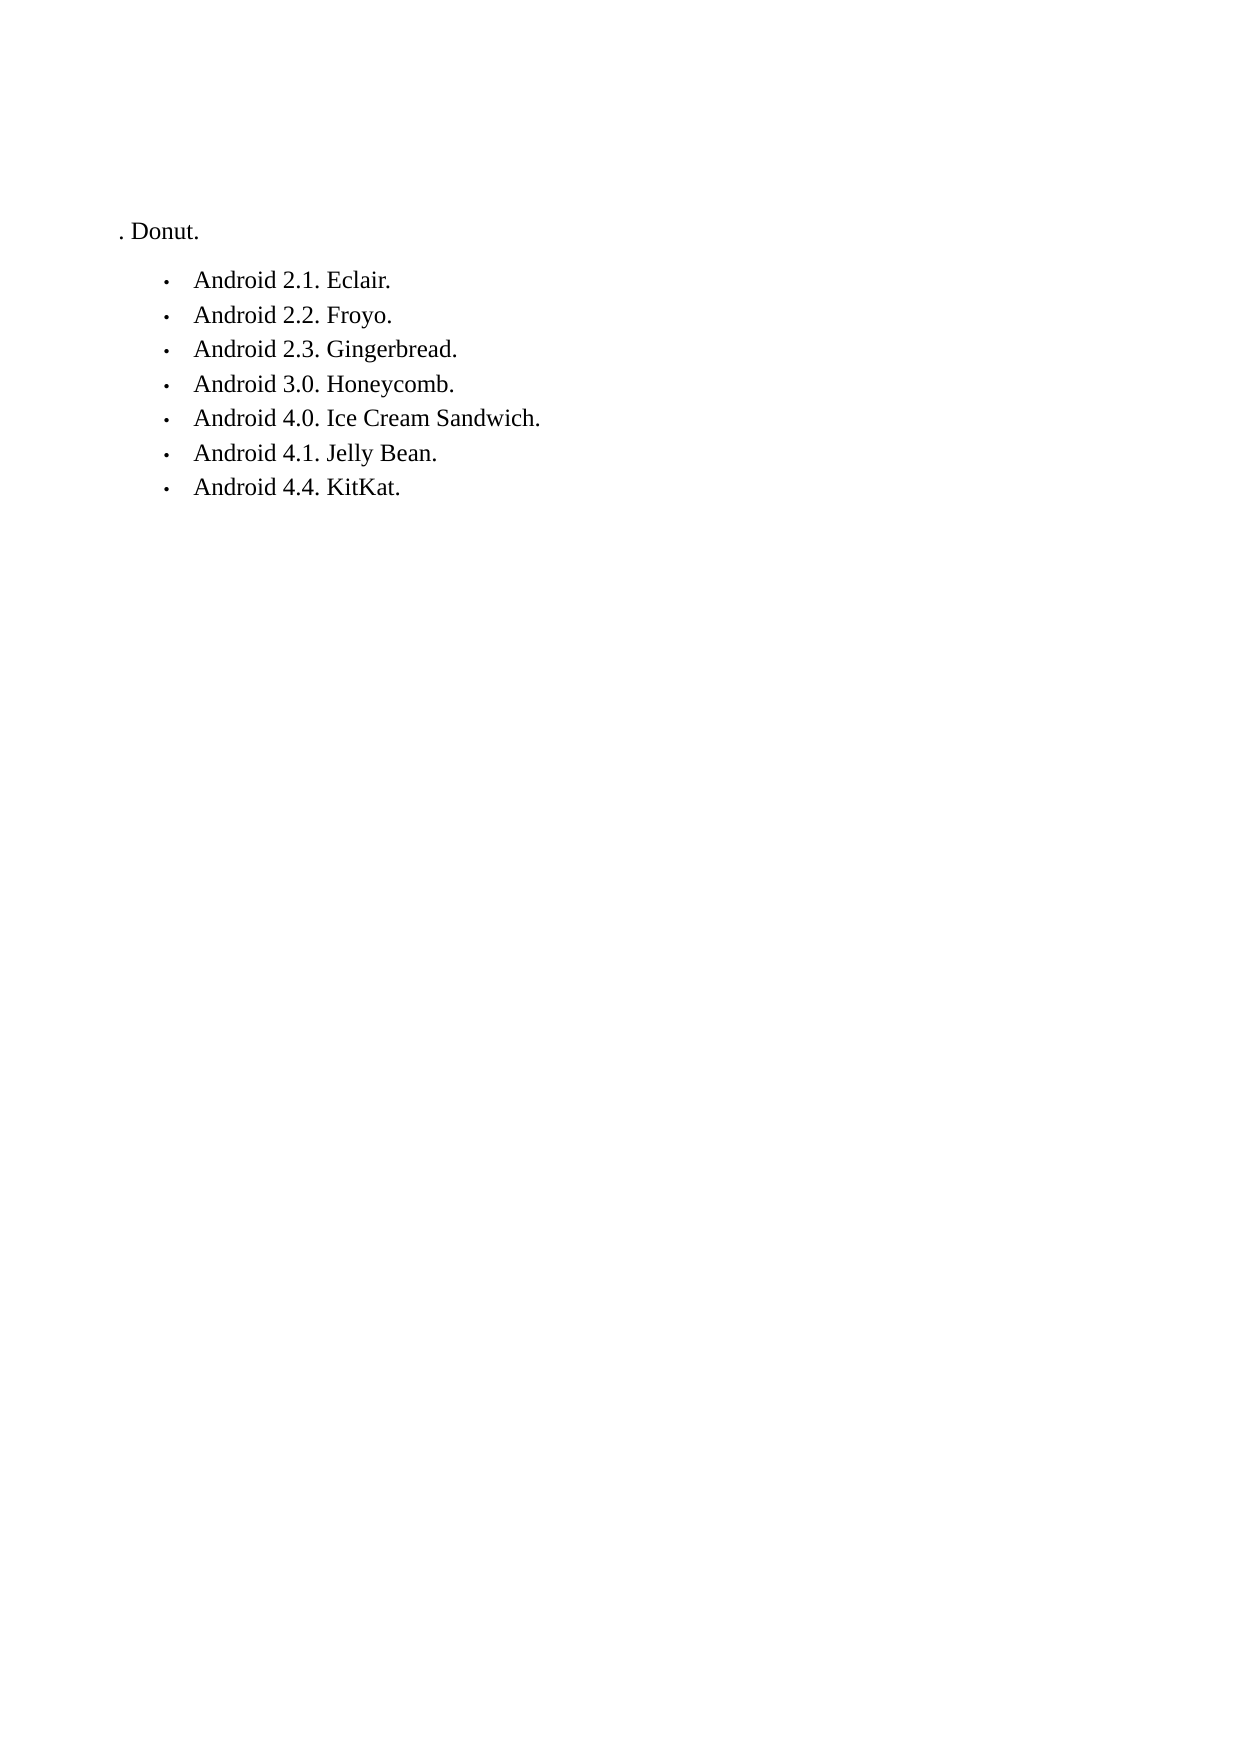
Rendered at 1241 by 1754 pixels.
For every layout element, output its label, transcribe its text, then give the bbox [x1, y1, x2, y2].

list Android 2.3. Gingerbread. [164, 334, 1122, 363]
list Android 4.0. Ice Cream Sandwich. [164, 403, 1122, 432]
list Android 4.4. KitKat. [164, 472, 1122, 501]
list Android 2.2. Froyo. [164, 300, 1122, 328]
text . Donut. [118, 216, 1122, 245]
list Android 3.0. Honeycomb. [164, 369, 1122, 397]
list Android 2.1. Eclair. [164, 265, 1122, 294]
list Android 4.1. Jelly Bean. [164, 438, 1122, 466]
